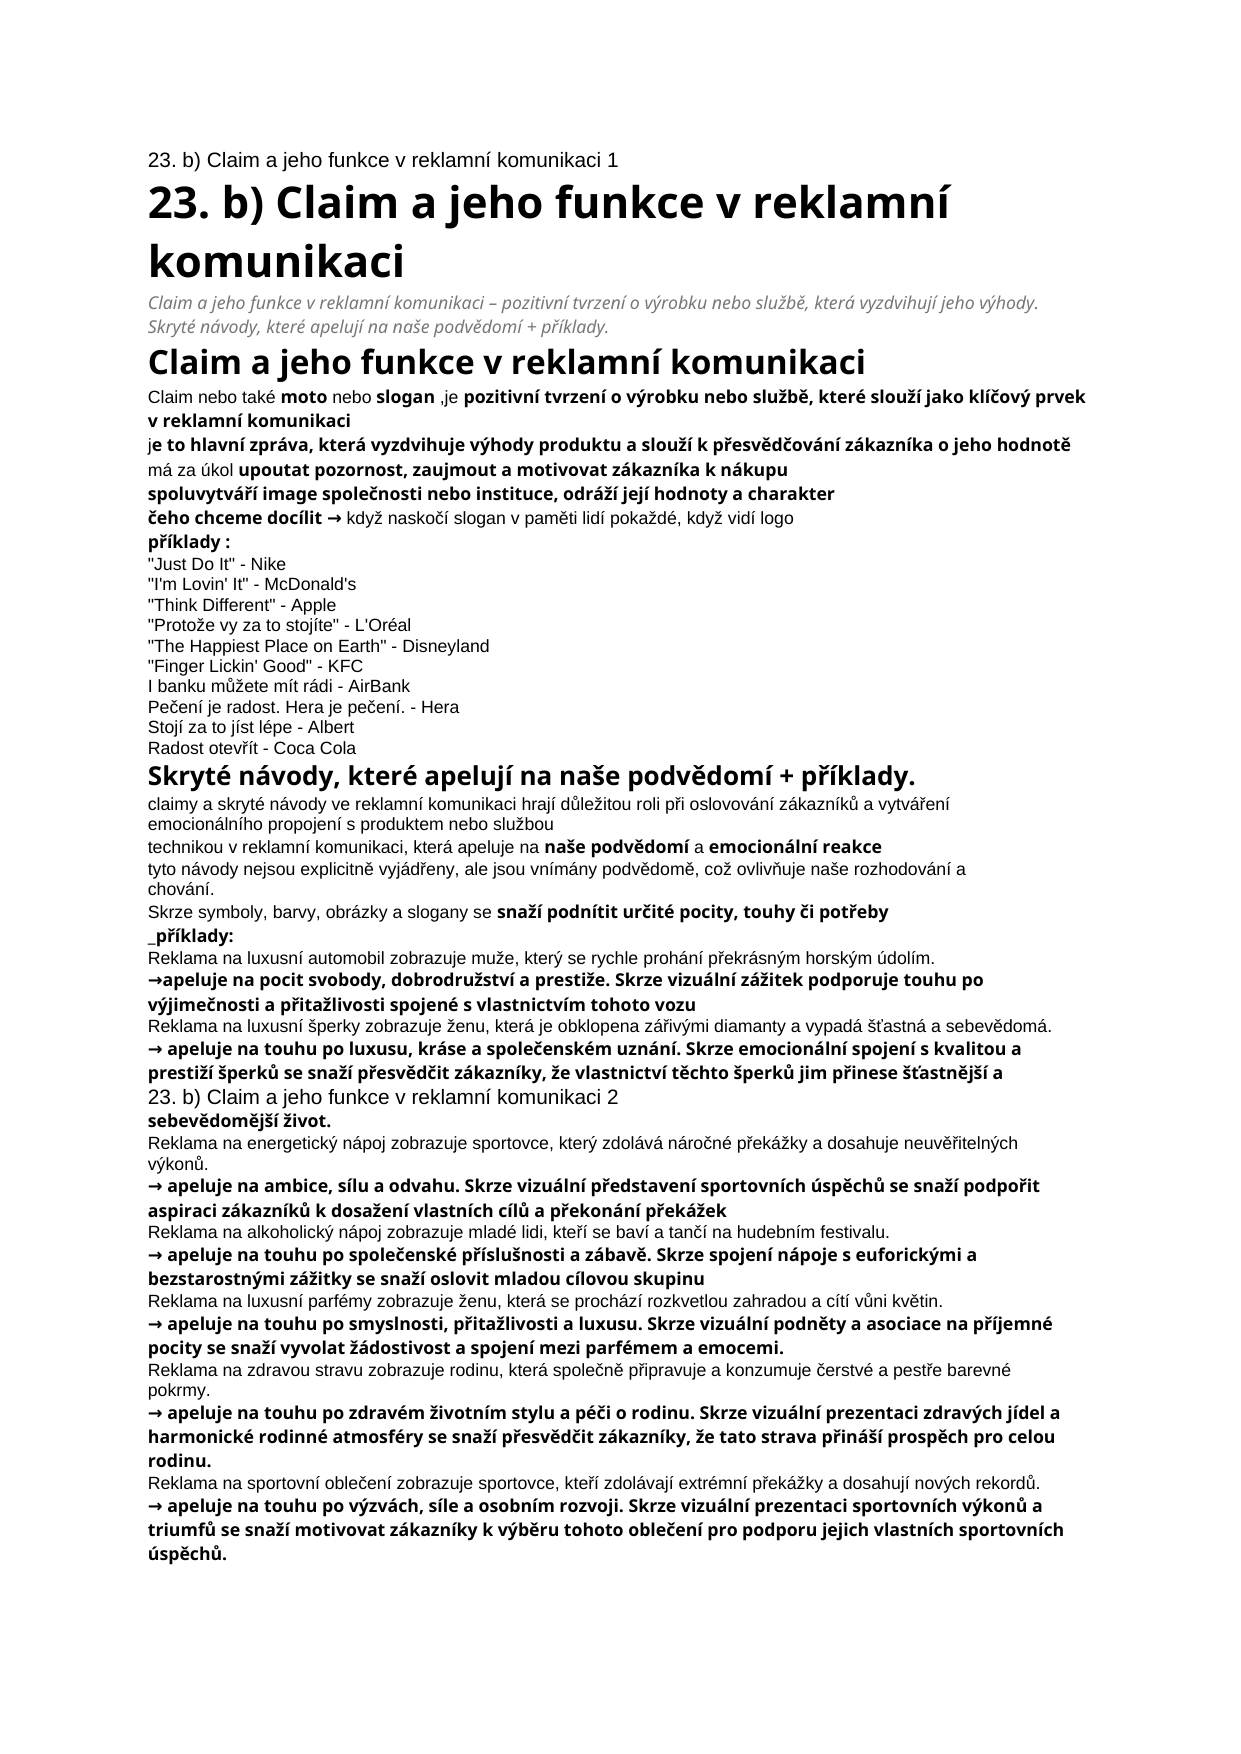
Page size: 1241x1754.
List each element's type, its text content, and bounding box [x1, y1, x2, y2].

text sebevědomější život. [148, 1109, 1093, 1133]
text Reklama na zdravou stravu zobrazuje rodinu, která společně připravuje a konzumuje čerstvé a pestře barevné [148, 1360, 1093, 1380]
text příklady : [148, 529, 1093, 554]
text výjimečnosti a přitažlivosti spojené s vlastnictvím tohoto vozu [148, 992, 1093, 1016]
text spoluvytváří image společnosti nebo instituce, odráží její hodnoty a charakter [148, 481, 1093, 505]
text "I'm Lovin' It" - McDonald's [148, 574, 1093, 594]
text tyto návody nejsou explicitně vyjádřeny, ale jsou vnímány podvědomě, což ovlivňuje naše rozhodování a [148, 858, 1093, 879]
text I banku můžete mít rádi - AirBank [148, 676, 1093, 697]
text úspěchů. [148, 1542, 1093, 1566]
text pocity se snaží vyvolat žádostivost a spojení mezi parfémem a emocemi. [148, 1336, 1093, 1360]
text výkonů. [148, 1153, 1093, 1174]
text Radost otevřít - Coca Cola [148, 737, 1093, 758]
text Pečení je radost. Hera je pečení. - Hera [148, 697, 1093, 717]
text chování. [148, 879, 1093, 899]
text → apeluje na touhu po smyslnosti, přitažlivosti a luxusu. Skrze vizuální podněty a asociace na příjemné [148, 1311, 1093, 1336]
text Claim a jeho funkce v reklamní komunikaci – pozitivní tvrzení o výrobku nebo službě, která vyzdvihují jeho výhody. [148, 291, 1093, 315]
text Reklama na luxusní šperky zobrazuje ženu, která je obklopena zářivými diamanty a vypadá šťastná a sebevědomá. [148, 1016, 1093, 1037]
text Reklama na luxusní automobil zobrazuje muže, který se rychle prohání překrásným horským údolím. [148, 947, 1093, 968]
text v reklamní komunikaci [148, 409, 1093, 433]
text čeho chceme docílit → když naskočí slogan v paměti lidí pokaždé, když vidí logo [148, 505, 1093, 529]
text Skrze symboly, barvy, obrázky a slogany se snaží podnítit určité pocity, touhy či potřeby [148, 899, 1093, 923]
text "Protože vy za to stojíte" - L'Oréal [148, 615, 1093, 635]
text "Just Do It" - Nike [148, 554, 1093, 574]
text _příklady: [148, 923, 1093, 947]
text "Finger Lickin' Good" - KFC [148, 656, 1093, 676]
text bezstarostnými zážitky se snaží oslovit mladou cílovou skupinu [148, 1267, 1093, 1291]
text Reklama na energetický nápoj zobrazuje sportovce, který zdolává náročné překážky a dosahuje neuvěřitelných [148, 1133, 1093, 1153]
text Reklama na sportovní oblečení zobrazuje sportovce, kteří zdolávají extrémní překážky a dosahují nových rekordů. [148, 1473, 1093, 1493]
text 23. b) Claim a jeho funkce v reklamní komunikaci 1 [148, 148, 1093, 172]
text rodinu. [148, 1449, 1093, 1473]
text prestiží šperků se snaží přesvědčit zákazníky, že vlastnictví těchto šperků jim přinese šťastnější a [148, 1061, 1093, 1085]
text → apeluje na ambice, sílu a odvahu. Skrze vizuální představení sportovních úspěchů se snaží podpořit [148, 1174, 1093, 1198]
text pokrmy. [148, 1380, 1093, 1401]
text claimy a skryté návody ve reklamní komunikaci hrají důležitou roli při oslovování zákazníků a vytváření [148, 793, 1093, 814]
text harmonické rodinné atmosféry se snaží přesvědčit zákazníky, že tato strava přináší prospěch pro celou [148, 1425, 1093, 1449]
text aspiraci zákazníků k dosažení vlastních cílů a překonání překážek [148, 1198, 1093, 1222]
text → apeluje na touhu po luxusu, kráse a společenském uznání. Skrze emocionální spojení s kvalitou a [148, 1037, 1093, 1061]
text → apeluje na touhu po zdravém životním stylu a péči o rodinu. Skrze vizuální prezentaci zdravých jídel a [148, 1401, 1093, 1425]
text 23. b) Claim a jeho funkce v reklamní [148, 172, 1093, 231]
text Reklama na alkoholický nápoj zobrazuje mladé lidi, kteří se baví a tančí na hudebním festivalu. [148, 1222, 1093, 1243]
text Claim nebo také moto nebo slogan ,je pozitivní tvrzení o výrobku nebo službě, které slouží jako klíčový prvek [148, 384, 1093, 409]
text → apeluje na touhu po společenské příslušnosti a zábavě. Skrze spojení nápoje s euforickými a [148, 1243, 1093, 1267]
text Claim a jeho funkce v reklamní komunikaci [148, 339, 1093, 384]
text Reklama na luxusní parfémy zobrazuje ženu, která se prochází rozkvetlou zahradou a cítí vůni květin. [148, 1291, 1093, 1311]
text "Think Different" - Apple [148, 594, 1093, 615]
text →apeluje na pocit svobody, dobrodružství a prestiže. Skrze vizuální zážitek podporuje touhu po [148, 968, 1093, 992]
text 23. b) Claim a jeho funkce v reklamní komunikaci 2 [148, 1085, 1093, 1109]
text má za úkol upoutat pozornost, zaujmout a motivovat zákazníka k nákupu [148, 457, 1093, 481]
text je to hlavní zpráva, která vyzdvihuje výhody produktu a slouží k přesvědčování zákazníka o jeho hodnotě [148, 433, 1093, 457]
text technikou v reklamní komunikaci, která apeluje na naše podvědomí a emocionální reakce [148, 834, 1093, 858]
text → apeluje na touhu po výzvách, síle a osobním rozvoji. Skrze vizuální prezentaci sportovních výkonů a [148, 1493, 1093, 1518]
text Stojí za to jíst lépe - Albert [148, 717, 1093, 737]
text emocionálního propojení s produktem nebo službou [148, 814, 1093, 834]
text Skryté návody, které apelují na naše podvědomí + příklady. [148, 315, 1093, 339]
text Skryté návody, které apelují na naše podvědomí + příklady. [148, 758, 1093, 793]
text triumfů se snaží motivovat zákazníky k výběru tohoto oblečení pro podporu jejich vlastních sportovních [148, 1518, 1093, 1542]
text "The Happiest Place on Earth" - Disneyland [148, 635, 1093, 656]
text komunikaci [148, 231, 1093, 291]
